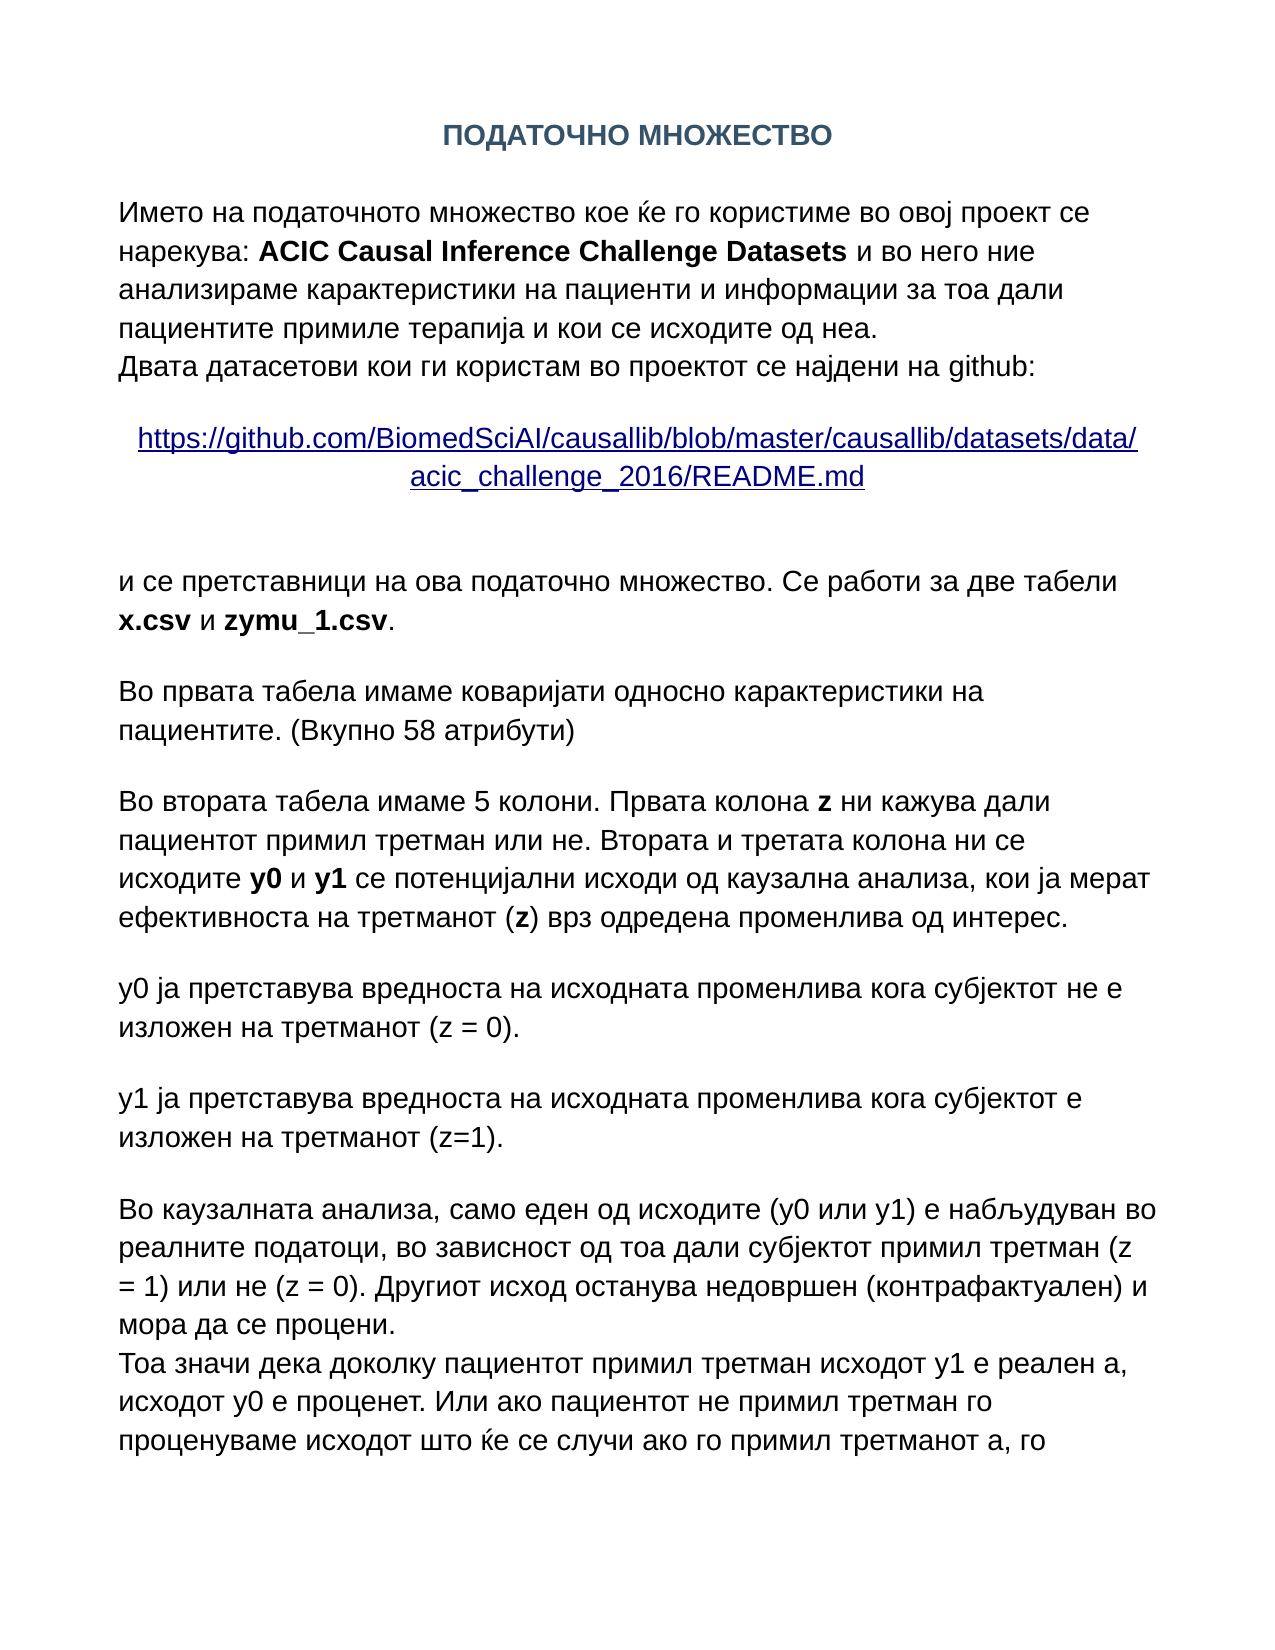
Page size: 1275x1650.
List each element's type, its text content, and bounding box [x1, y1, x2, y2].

text Во каузалната анализа, само еден од исходите (y0 или y1) е набљудуван во реалните податоци, во зависност од тоа дали субјектот примил третман (z = 1) или не (z = 0). Другиот исход останува недовршен (контрафактуален) и мора да се процени. [118, 1192, 1157, 1341]
text https://github.com/BiomedSciAI/causallib/blob/master/causallib/datasets/data/acic_challenge_2016/README.md [118, 421, 1157, 493]
text Тоа значи дека доколку пациентот примил третман исходот у1 е реален а, исходот у0 е проценет. Или ако пациентот не примил третман го проценуваме исходот што ќе се случи ако го примил третманот а, го [118, 1346, 1157, 1456]
text Името на податочното множество кое ќе го користиме во овој проект се нарекува: ACIC Causal Inference Challenge Datasets и во него ние анализираме карактеристики на пациенти и информации за тоа дали пациентите примиле терапија и кои се исходите од неа. [118, 195, 1157, 344]
text Во втората табела имаме 5 колони. Првата колона z ни кажува дали пациентот примил третман или не. Втората и третата колона ни се исходите y0 и y1 се потенцијални исходи од каузална анализа, кои ја мерат ефективноста на третманот (z) врз одредена променлива од интерес. [118, 784, 1157, 933]
text y0 ја претставува вредноста на исходната променлива кога субјектот не е изложен на третманот (z = 0). [118, 971, 1157, 1043]
text y1 ја претставува вредноста на исходната променлива кога субјектот е изложен на третманот (z=1). [118, 1082, 1157, 1154]
text Двата датасетови кои ги користам во проектот се најдени на github: [118, 349, 1157, 383]
text и се претставници на ова податочно множество. Се работи за две табели x.csv и zymu_1.csv. [118, 564, 1157, 636]
text Во првата табела имаме коваријати односно карактеристики на пациентите. (Вкупно 58 атрибути) [118, 674, 1157, 746]
text ПОДАТОЧНО МНОЖЕСТВО [118, 118, 1157, 152]
